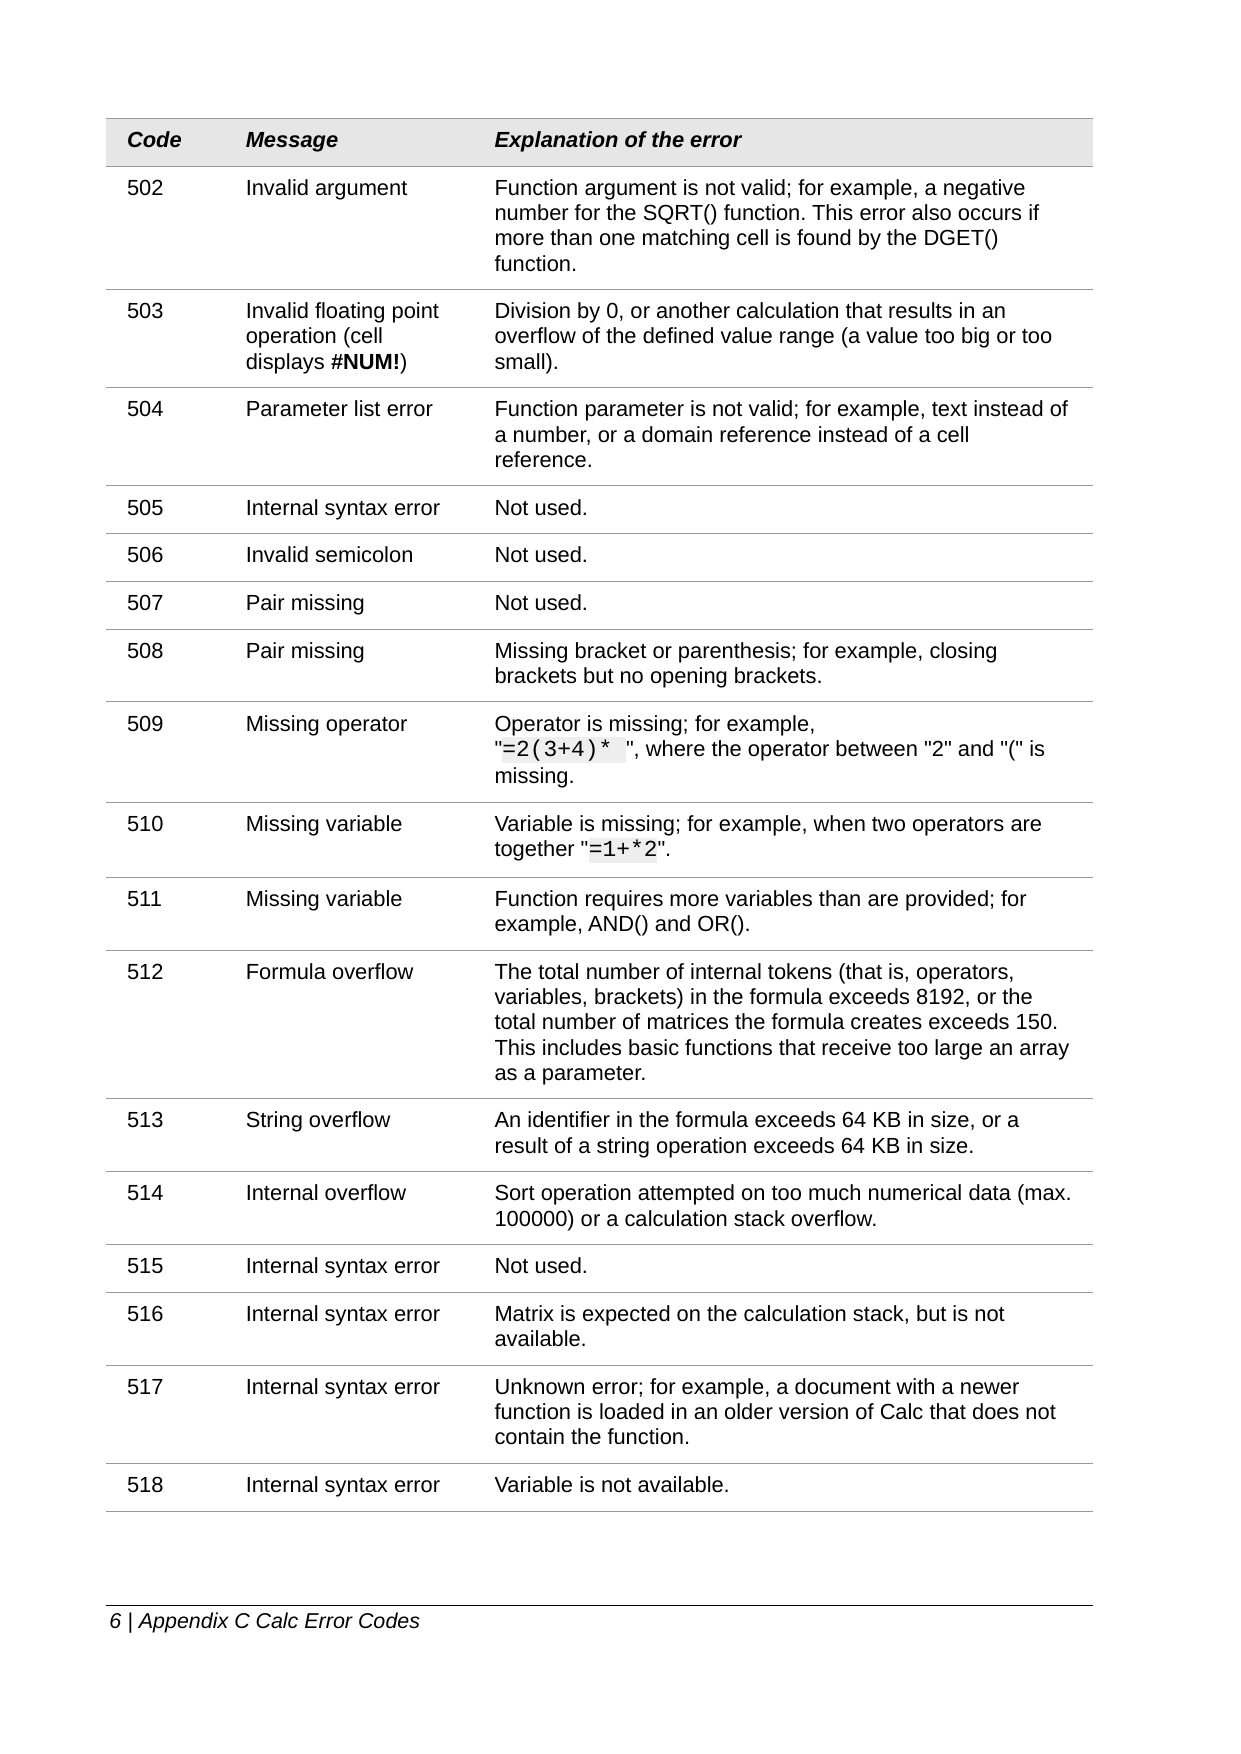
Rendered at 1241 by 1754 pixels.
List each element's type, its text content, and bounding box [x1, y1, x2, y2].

table_cell Not used. [474, 486, 1093, 533]
table_cell 508 [106, 630, 225, 701]
table_cell Division by 0, or another calculation that results in an overflow of the defined value range (a value too big or too small). [474, 290, 1093, 387]
table_cell Function parameter is not valid; for example, text instead of a number, or a domain reference instead of a cell reference. [474, 388, 1093, 485]
table_cell 506 [106, 534, 225, 581]
table_cell Not used. [474, 534, 1093, 581]
table_cell 507 [106, 582, 225, 628]
table_cell Internal syntax error [225, 1366, 474, 1463]
table_cell 504 [106, 388, 225, 485]
table_cell Variable is not available. [474, 1464, 1093, 1511]
table_cell Operator is missing; for example, "=2(3+4)* ", where the operator between "2" and "(" is missing. [474, 702, 1093, 802]
table_cell Sort operation attempted on too much numerical data (max. 100000) or a calculation stack overflow. [474, 1172, 1093, 1244]
table_cell The total number of internal tokens (that is, operators, variables, brackets) in the formula exceeds 8192, or the total number of matrices the formula creates exceeds 150. This includes basic functions that receive too large an array as a parameter. [474, 951, 1093, 1098]
table_cell 505 [106, 486, 225, 533]
table_header Explanation of the error [474, 119, 1093, 166]
table_cell Missing bracket or parenthesis; for example, closing brackets but no opening brackets. [474, 630, 1093, 701]
table_header Code [106, 119, 225, 166]
table_cell Invalid argument [225, 167, 474, 289]
table_cell Internal syntax error [225, 1245, 474, 1292]
table_cell 510 [106, 803, 225, 877]
table_cell 514 [106, 1172, 225, 1244]
table_cell Internal syntax error [225, 1293, 474, 1365]
table_cell Unknown error; for example, a document with a newer function is loaded in an older version of Calc that does not contain the function. [474, 1366, 1093, 1463]
table_cell 509 [106, 702, 225, 802]
table_cell Internal syntax error [225, 486, 474, 533]
table_cell 517 [106, 1366, 225, 1463]
table_cell Missing variable [225, 878, 474, 950]
table_cell 503 [106, 290, 225, 387]
table_cell Internal overflow [225, 1172, 474, 1244]
table_cell Invalid floating point operation (cell displays #NUM!) [225, 290, 474, 387]
table_cell An identifier in the formula exceeds 64 KB in size, or a result of a string operation exceeds 64 KB in size. [474, 1099, 1093, 1171]
table_cell Variable is missing; for example, when two operators are together "=1+*2". [474, 803, 1093, 877]
table_cell 513 [106, 1099, 225, 1171]
table_cell Not used. [474, 1245, 1093, 1292]
table_cell Parameter list error [225, 388, 474, 485]
table_cell Function requires more variables than are provided; for example, AND() and OR(). [474, 878, 1093, 950]
table_cell 511 [106, 878, 225, 950]
table_cell Internal syntax error [225, 1464, 474, 1511]
table_cell Matrix is expected on the calculation stack, but is not available. [474, 1293, 1093, 1365]
table_cell 512 [106, 951, 225, 1098]
table_cell Pair missing [225, 582, 474, 628]
table_cell Invalid semicolon [225, 534, 474, 581]
table_cell Formula overflow [225, 951, 474, 1098]
table_cell 518 [106, 1464, 225, 1511]
table_cell Function argument is not valid; for example, a negative number for the SQRT() function. This error also occurs if more than one matching cell is found by the DGET() function. [474, 167, 1093, 289]
table_cell 516 [106, 1293, 225, 1365]
table_cell Missing operator [225, 702, 474, 802]
table_cell 502 [106, 167, 225, 289]
table_cell String overflow [225, 1099, 474, 1171]
table_header Message [225, 119, 474, 166]
table_cell Pair missing [225, 630, 474, 701]
table_cell 515 [106, 1245, 225, 1292]
table_cell Not used. [474, 582, 1093, 628]
table_cell Missing variable [225, 803, 474, 877]
